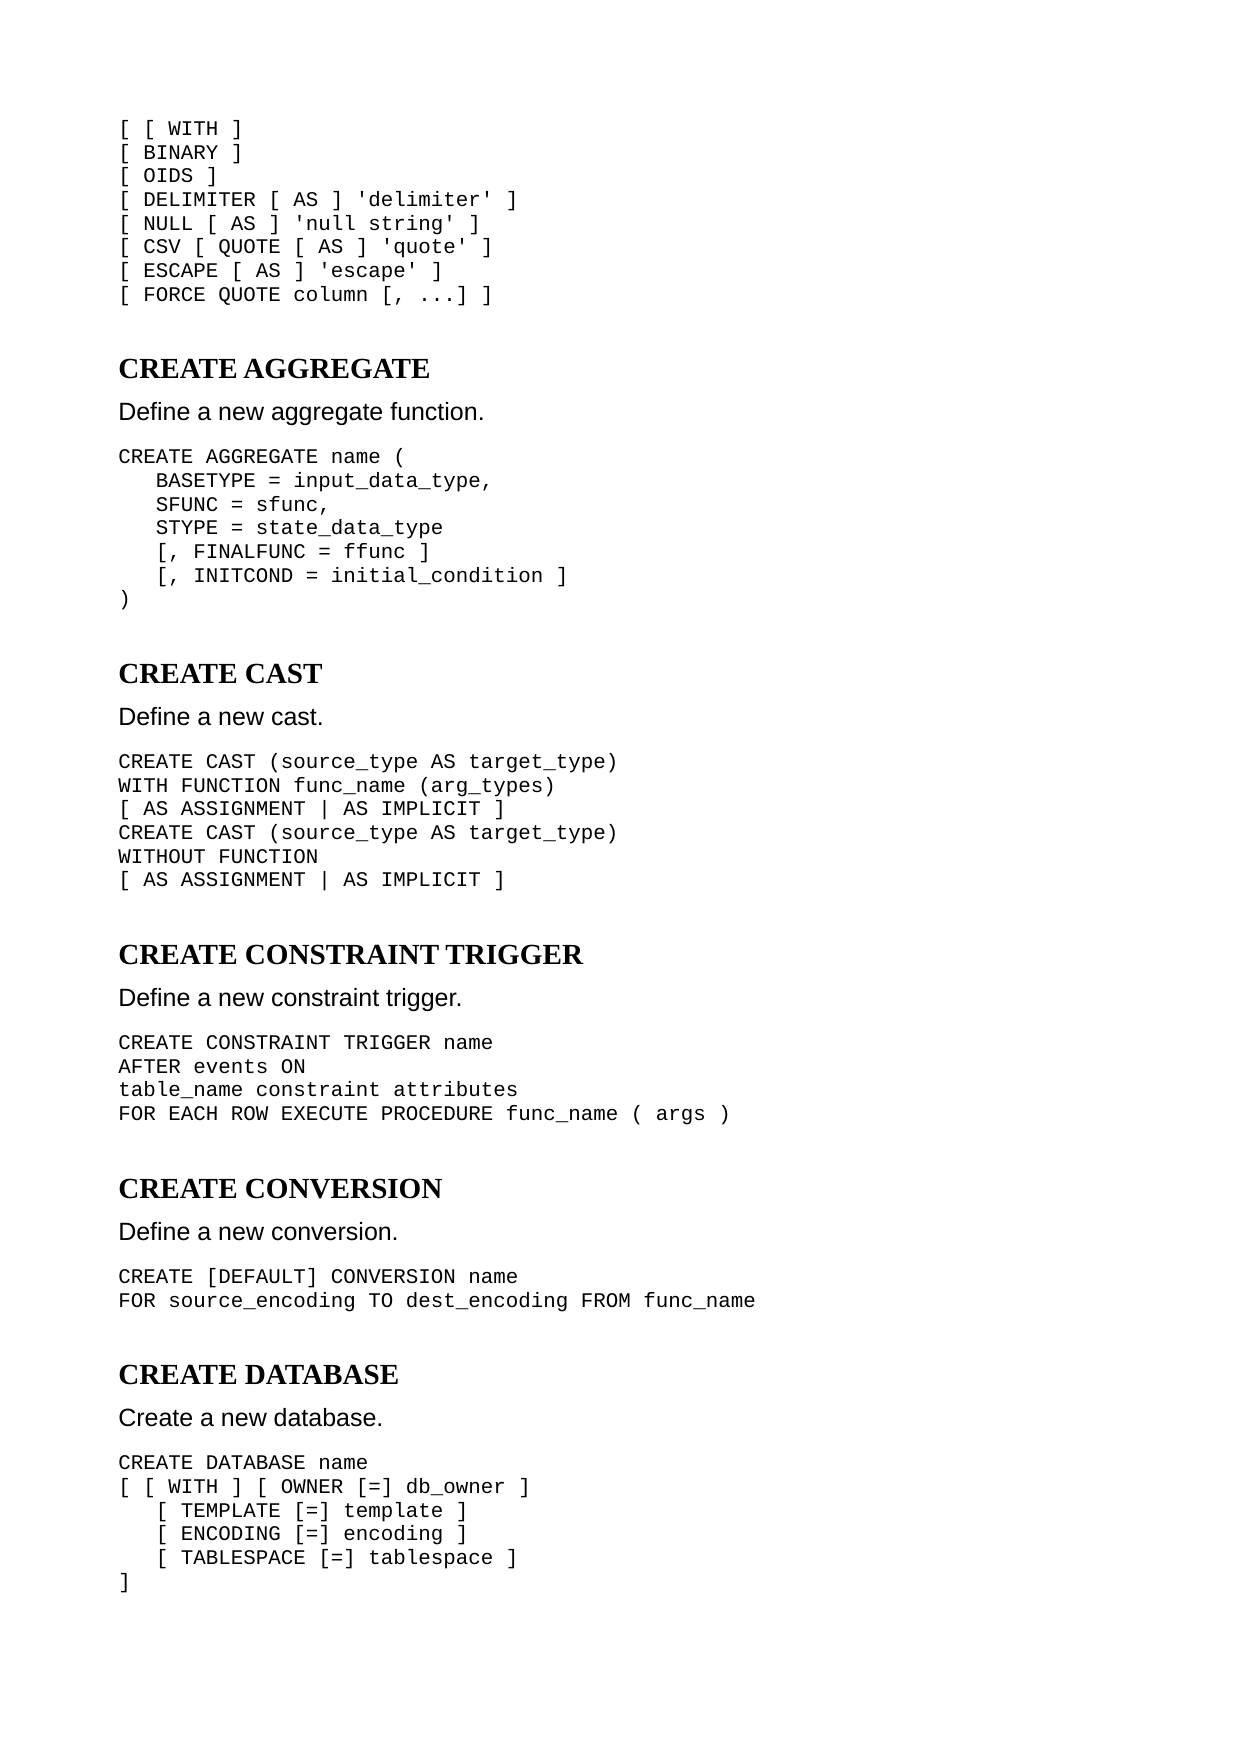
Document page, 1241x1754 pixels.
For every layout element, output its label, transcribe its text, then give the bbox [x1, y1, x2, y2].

text CREATE CAST (source_type AS target_type) [118, 751, 1122, 775]
text [ ENCODING [=] encoding ] [118, 1523, 1122, 1547]
text Create a new database. [118, 1403, 1122, 1432]
text Define a new conversion. [118, 1217, 1122, 1246]
subtitle CREATE CAST [118, 656, 1122, 689]
text WITHOUT FUNCTION [118, 846, 1122, 869]
text ) [118, 588, 1122, 612]
text ] [118, 1571, 1122, 1594]
text CREATE CONSTRAINT TRIGGER name [118, 1032, 1122, 1056]
text [ TEMPLATE [=] template ] [118, 1500, 1122, 1523]
text [ DELIMITER [ AS ] 'delimiter' ] [118, 189, 1122, 213]
text [ [ WITH ] [ OWNER [=] db_owner ] [118, 1476, 1122, 1500]
text [ TABLESPACE [=] tablespace ] [118, 1547, 1122, 1571]
text [ OIDS ] [118, 165, 1122, 189]
text CREATE AGGREGATE name ( [118, 446, 1122, 470]
text CREATE CAST (source_type AS target_type) [118, 822, 1122, 846]
text Define a new constraint trigger. [118, 983, 1122, 1012]
text STYPE = state_data_type [118, 517, 1122, 541]
text WITH FUNCTION func_name (arg_types) [118, 775, 1122, 798]
text [ FORCE QUOTE column [, ...] ] [118, 284, 1122, 307]
text [ AS ASSIGNMENT | AS IMPLICIT ] [118, 869, 1122, 893]
text [ ESCAPE [ AS ] 'escape' ] [118, 260, 1122, 284]
subtitle CREATE CONVERSION [118, 1171, 1122, 1204]
text [, INITCOND = initial_condition ] [118, 565, 1122, 588]
text [ CSV [ QUOTE [ AS ] 'quote' ] [118, 236, 1122, 260]
text CREATE DATABASE name [118, 1452, 1122, 1476]
text [ BINARY ] [118, 142, 1122, 165]
text CREATE [DEFAULT] CONVERSION name [118, 1266, 1122, 1289]
text AFTER events ON [118, 1056, 1122, 1079]
subtitle CREATE AGGREGATE [118, 351, 1122, 385]
text [ NULL [ AS ] 'null string' ] [118, 213, 1122, 236]
text FOR source_encoding TO dest_encoding FROM func_name [118, 1289, 1122, 1313]
text FOR EACH ROW EXECUTE PROCEDURE func_name ( args ) [118, 1103, 1122, 1127]
text Define a new cast. [118, 702, 1122, 731]
text SFUNC = sfunc, [118, 494, 1122, 517]
text [ AS ASSIGNMENT | AS IMPLICIT ] [118, 798, 1122, 822]
text Define a new aggregate function. [118, 397, 1122, 426]
subtitle CREATE CONSTRAINT TRIGGER [118, 937, 1122, 971]
text BASETYPE = input_data_type, [118, 470, 1122, 494]
text table_name constraint attributes [118, 1079, 1122, 1103]
text [ [ WITH ] [118, 118, 1122, 142]
subtitle CREATE DATABASE [118, 1357, 1122, 1391]
text [, FINALFUNC = ffunc ] [118, 541, 1122, 565]
